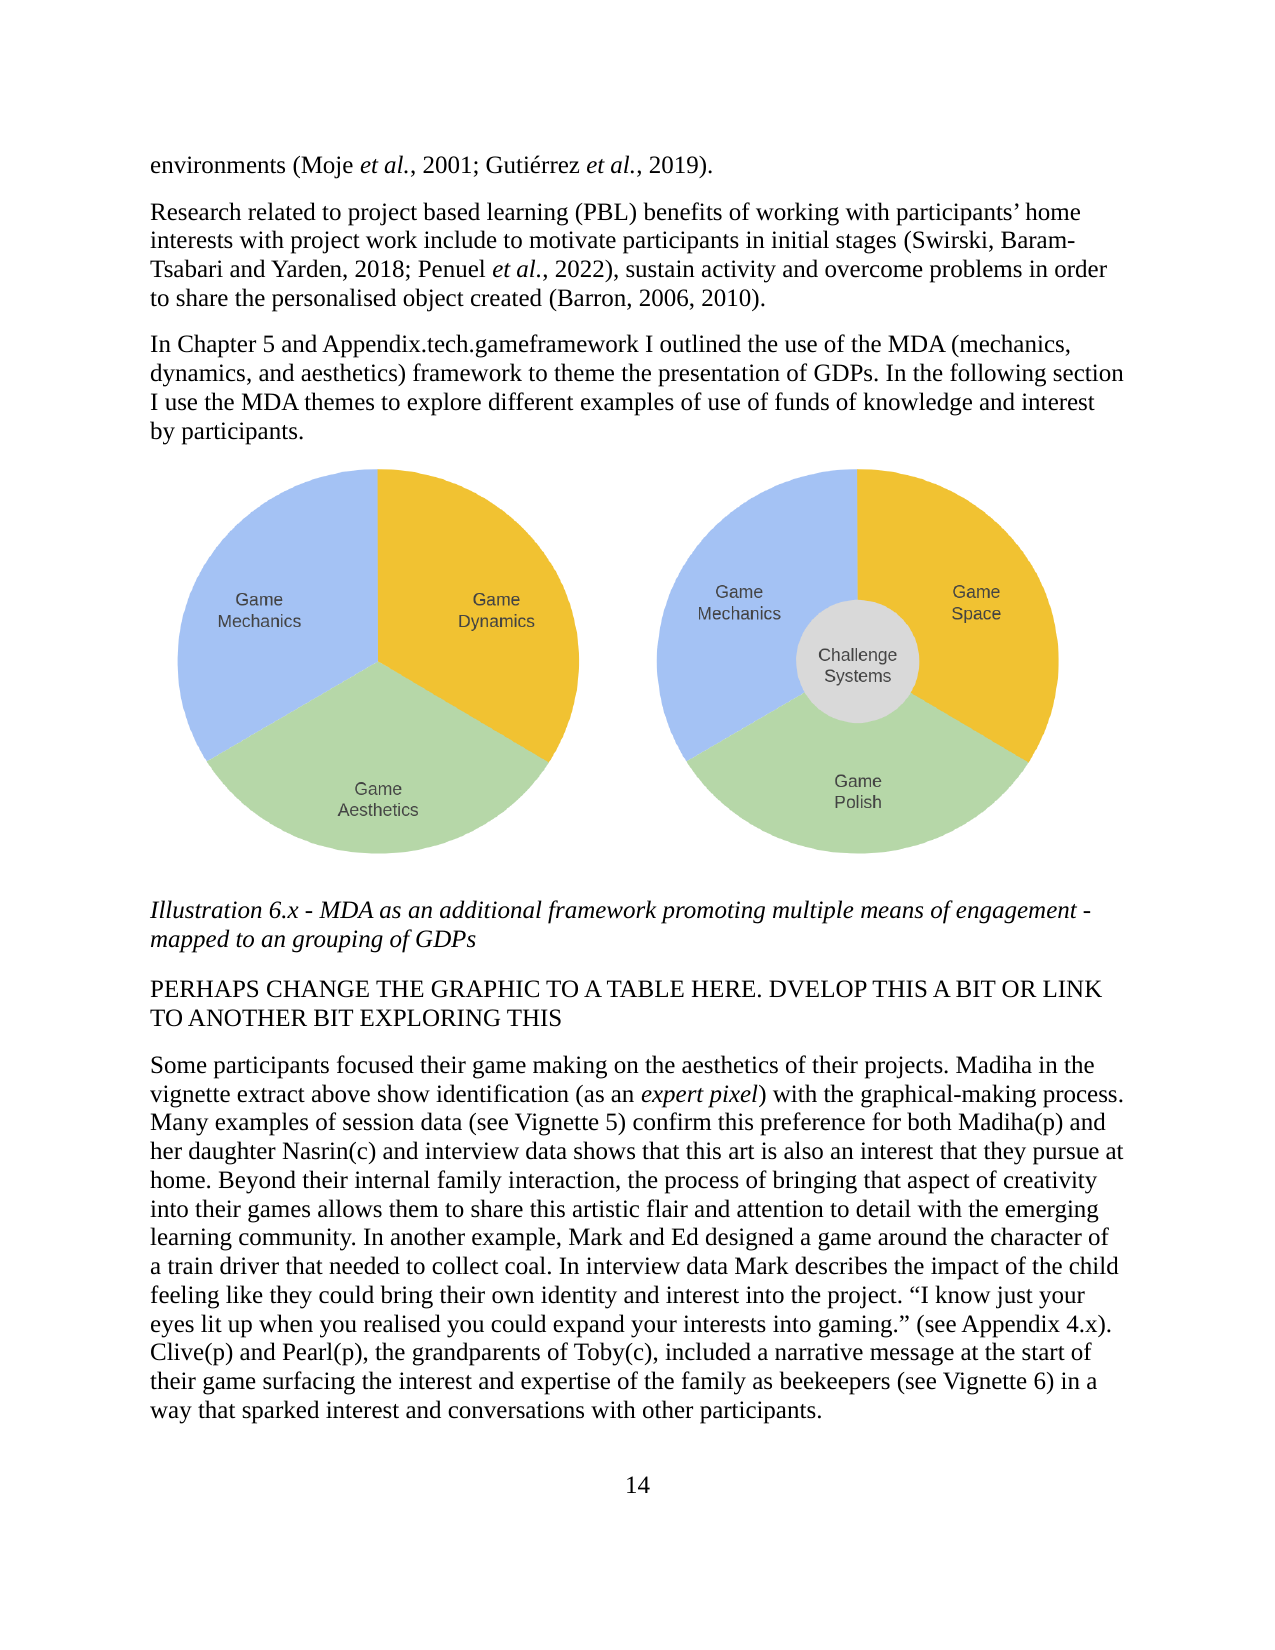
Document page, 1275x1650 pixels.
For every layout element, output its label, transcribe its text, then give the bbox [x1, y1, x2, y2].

text Illustration 6.x - MDA as an additional framework promoting multiple means of engagement - mapped to an grouping of GDPs [150, 896, 1125, 953]
text In Chapter 5 and Appendix.tech.gameframework I outlined the use of the MDA (mechanics, dynamics, and aesthetics) framework to theme the presentation of GDPs. In the following section I use the MDA themes to explore different examples of use of funds of knowledge and interest by participants. [150, 329, 1125, 444]
text Some participants focused their game making on the aesthetics of their projects. Madiha in the vignette extract above show identification (as an expert pixel) with the graphical-making process. Many examples of session data (see Vignette 5) confirm this preference for both Madiha(p) and her daughter Nasrin(c) and interview data shows that this art is also an interest that they pursue at home. Beyond their internal family interaction, the process of bringing that aspect of creativity into their games allows them to share this artistic flair and attention to detail with the emerging learning community. In another example, Mark and Ed designed a game around the character of a train driver that needed to collect coal. In interview data Mark describes the impact of the child feeling like they could bring their own identity and interest into the project. “I know just your eyes lit up when you realised you could expand your interests into gaming.” (see Appendix 4.x). Clive(p) and Pearl(p), the grandparents of Toby(c), included a narrative message at the start of their game surfacing the interest and expertise of the family as beekeepers (see Vignette 6) in a way that sparked interest and conversations with other participants. [150, 1050, 1125, 1424]
picture [150, 453, 1077, 883]
text PERHAPS CHANGE THE GRAPHIC TO A TABLE HERE. DVELOP THIS A BIT OR LINK TO ANOTHER BIT EXPLORING THIS [150, 974, 1125, 1032]
text environments (Moje et al., 2001; Gutiérrez et al., 2019). [150, 150, 1125, 179]
text Research related to project based learning (PBL) benefits of working with participants’ home interests with project work include to motivate participants in initial stages (Swirski, Baram-Tsabari and Yarden, 2018; Penuel et al., 2022), sustain activity and overcome problems in order to share the personalised object created (Barron, 2006, 2010). [150, 197, 1125, 312]
